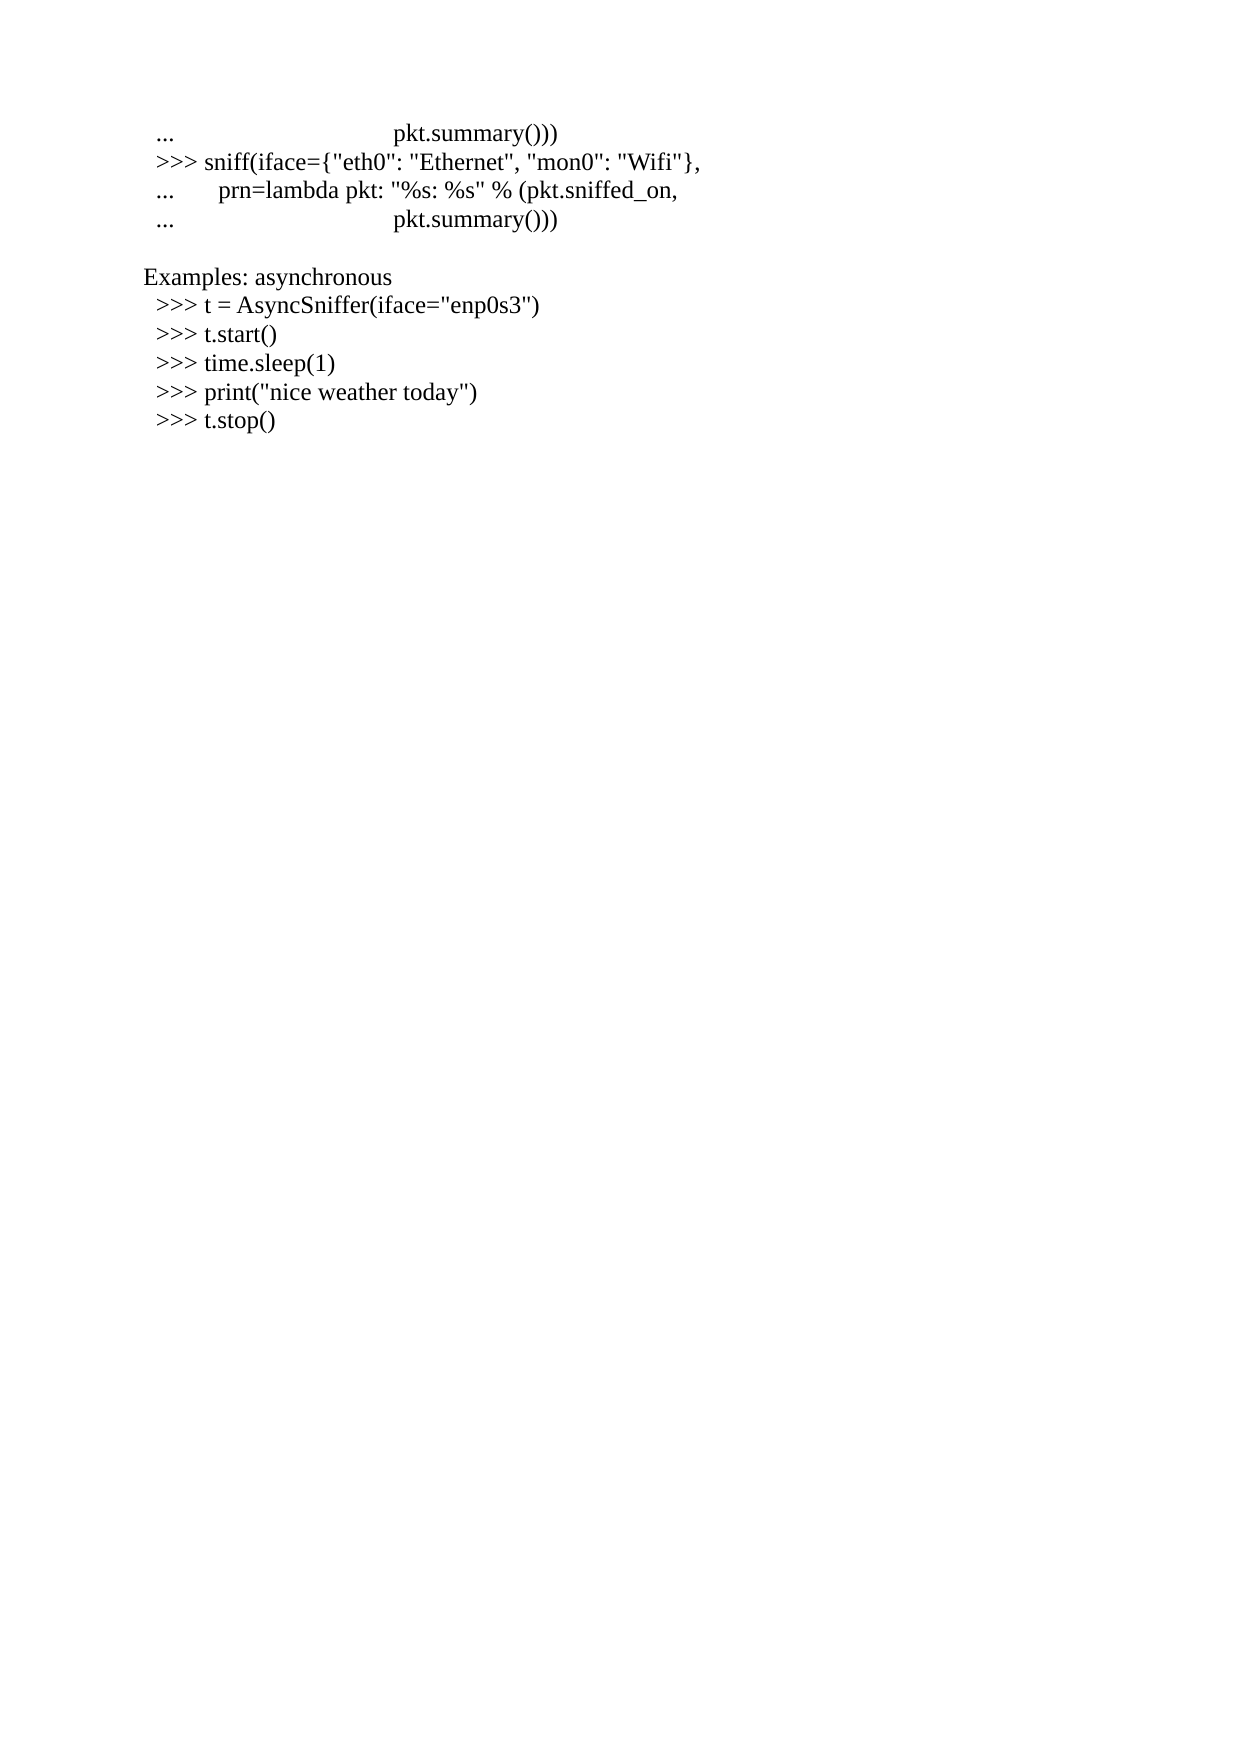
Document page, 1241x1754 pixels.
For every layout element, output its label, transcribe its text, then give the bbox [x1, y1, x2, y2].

text >>> sniff(iface={"eth0": "Ethernet", "mon0": "Wifi"}, [118, 147, 1122, 176]
text >>> t.start() [118, 319, 1122, 348]
text >>> print("nice weather today") [118, 377, 1122, 406]
text >>> time.sleep(1) [118, 348, 1122, 377]
text >>> t = AsyncSniffer(iface="enp0s3") [118, 291, 1122, 319]
text ... pkt.summary())) [118, 118, 1122, 147]
text Examples: asynchronous [118, 262, 1122, 291]
text ... pkt.summary())) [118, 204, 1122, 233]
text >>> t.stop() [118, 406, 1122, 434]
text ... prn=lambda pkt: "%s: %s" % (pkt.sniffed_on, [118, 176, 1122, 204]
